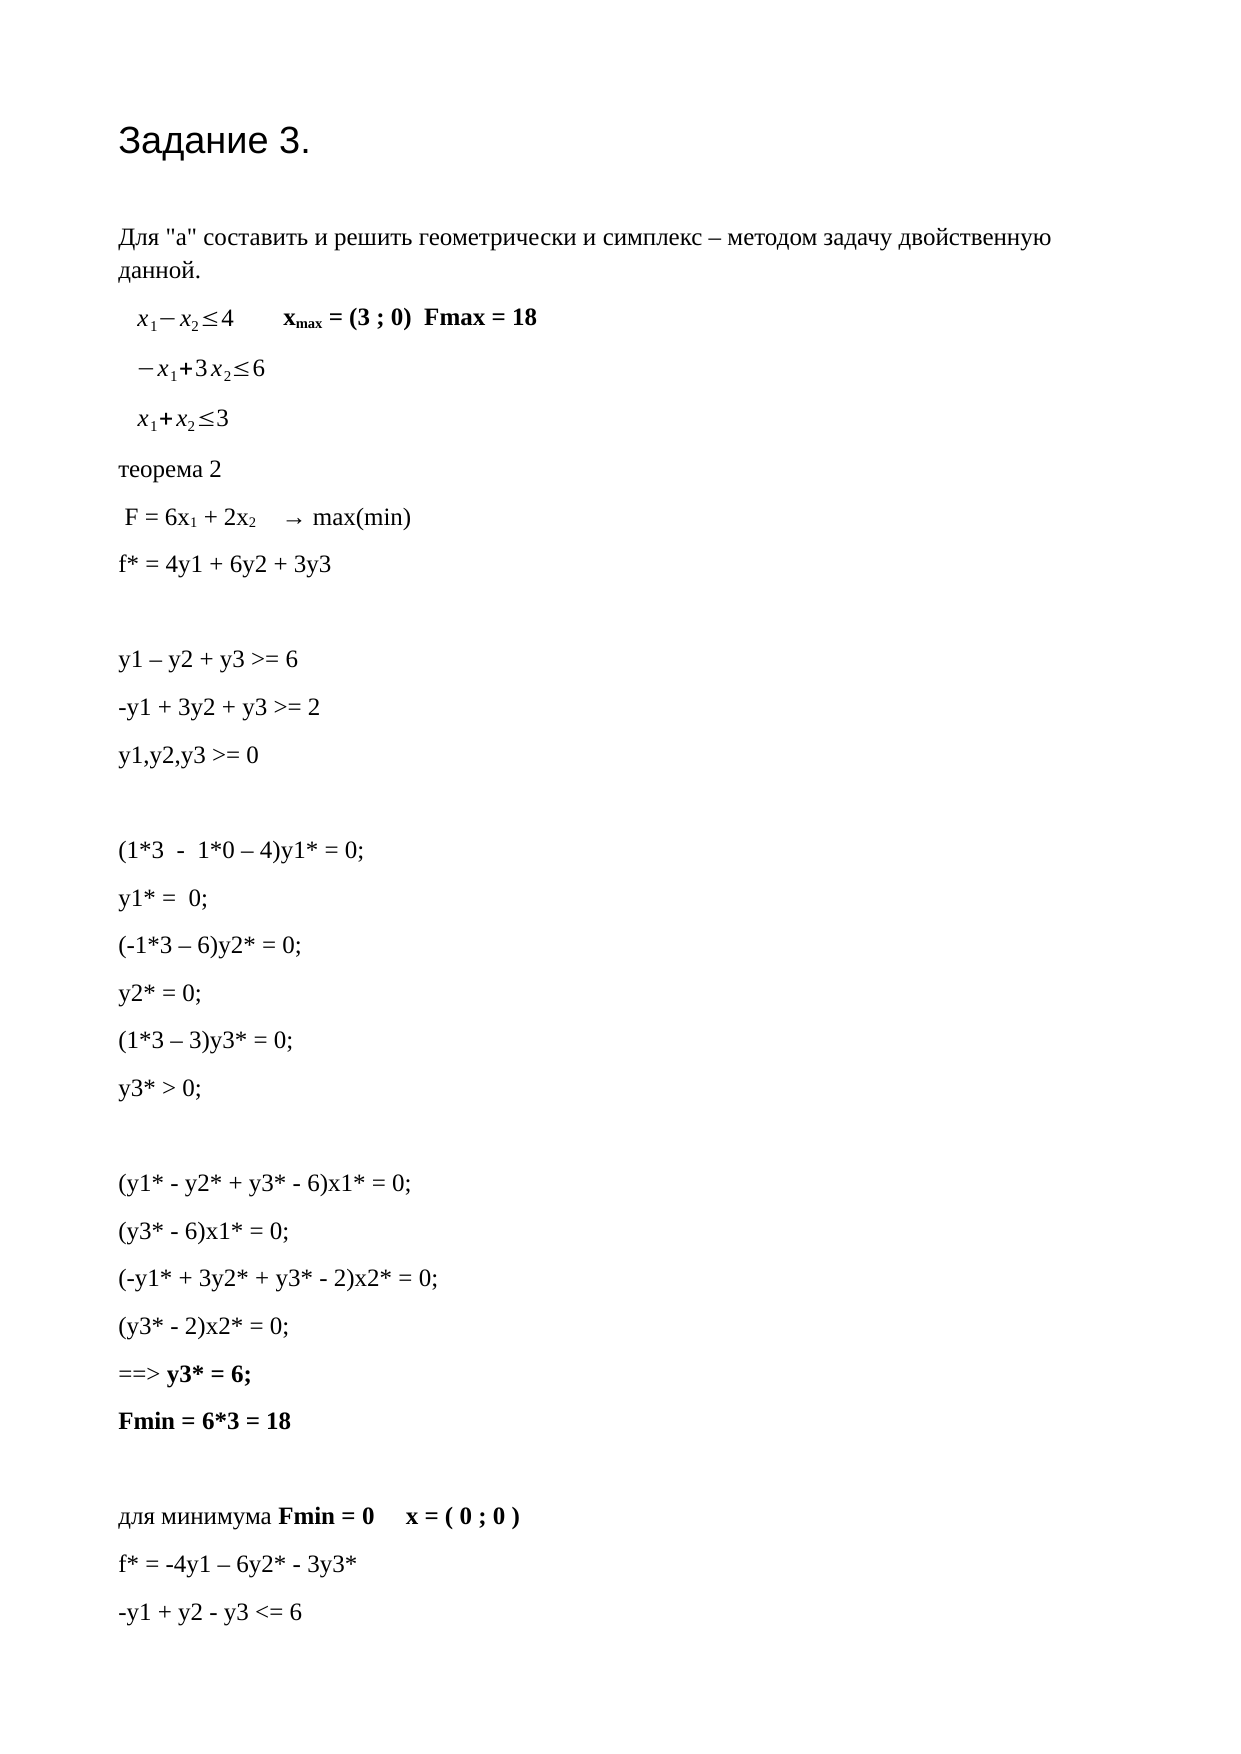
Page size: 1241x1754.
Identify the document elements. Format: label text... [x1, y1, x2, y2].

text для минимума Fmin = 0 x = ( 0 ; 0 ) [118, 1501, 1122, 1530]
text (y1* - y2* + y3* - 6)x1* = 0; [118, 1168, 1122, 1197]
text -y1 + 3y2 + y3 >= 2 [118, 692, 1122, 721]
text xmax = (3 ; 0) Fmax = 18 [118, 302, 1122, 335]
text (1*3 - 1*0 – 4)y1* = 0; [118, 835, 1122, 864]
text y3* > 0; [118, 1073, 1122, 1102]
text теорема 2 [118, 454, 1122, 483]
subtitle Задание 3. [118, 118, 1122, 162]
text f* = 4y1 + 6y2 + 3y3 [118, 549, 1122, 578]
text y1* = 0; [118, 883, 1122, 911]
text -y1 + y2 - y3 <= 6 [118, 1597, 1122, 1625]
text (1*3 – 3)y3* = 0; [118, 1025, 1122, 1054]
text ==> y3* = 6; [118, 1359, 1122, 1387]
text (-y1* + 3y2* + y3* - 2)x2* = 0; [118, 1263, 1122, 1292]
text y1 – y2 + y3 >= 6 [118, 644, 1122, 673]
text f* = -4y1 – 6y2* - 3y3* [118, 1549, 1122, 1578]
text Fmin = 6*3 = 18 [118, 1406, 1122, 1435]
text Для "а" составить и решить геометрически и симплекс – методом задачу двойственную данной. [118, 222, 1122, 284]
text y2* = 0; [118, 978, 1122, 1007]
text y1,y2,y3 >= 0 [118, 740, 1122, 768]
text (y3* - 2)x2* = 0; [118, 1311, 1122, 1340]
text (-1*3 – 6)y2* = 0; [118, 930, 1122, 959]
text F = 6x1 + 2x2 → max(min) [118, 502, 1122, 531]
text (y3* - 6)x1* = 0; [118, 1216, 1122, 1244]
